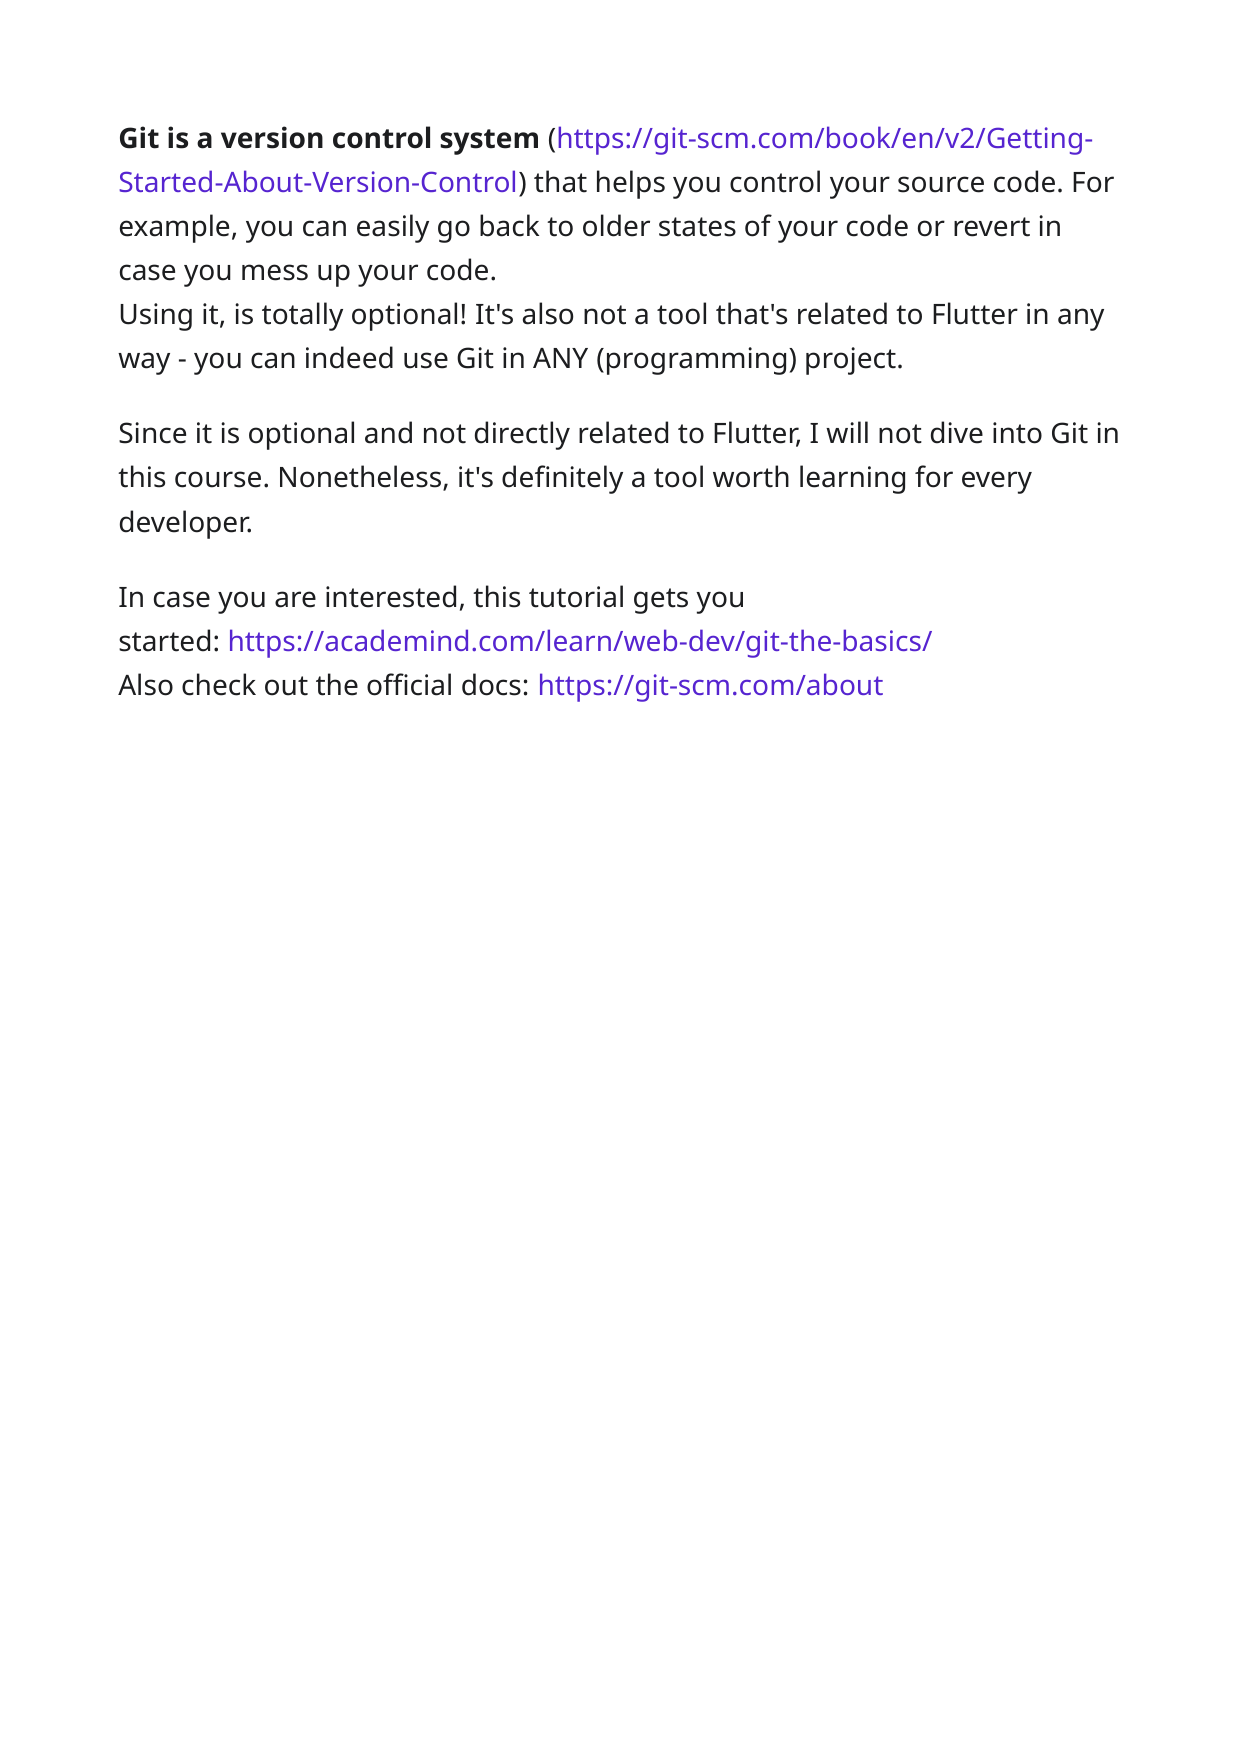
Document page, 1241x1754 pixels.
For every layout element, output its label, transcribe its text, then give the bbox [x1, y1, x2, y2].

text Since it is optional and not directly related to Flutter, I will not dive into Git in this course. Nonetheless, it's definitely a tool worth learning for every developer. [118, 414, 1122, 540]
text In case you are interested, this tutorial gets you started: https://academind.com/learn/web-dev/git-the-basics/ [118, 577, 1122, 659]
text Git is a version control system (https://git-scm.com/book/en/v2/Getting-Started-About-Version-Control) that helps you control your source code. For example, you can easily go back to older states of your code or revert in case you mess up your code. [118, 118, 1122, 289]
text Also check out the official docs: https://git-scm.com/about [118, 665, 1122, 704]
text Using it, is totally optional! It's also not a tool that's related to Flutter in any way - you can indeed use Git in ANY (programming) project. [118, 294, 1122, 377]
